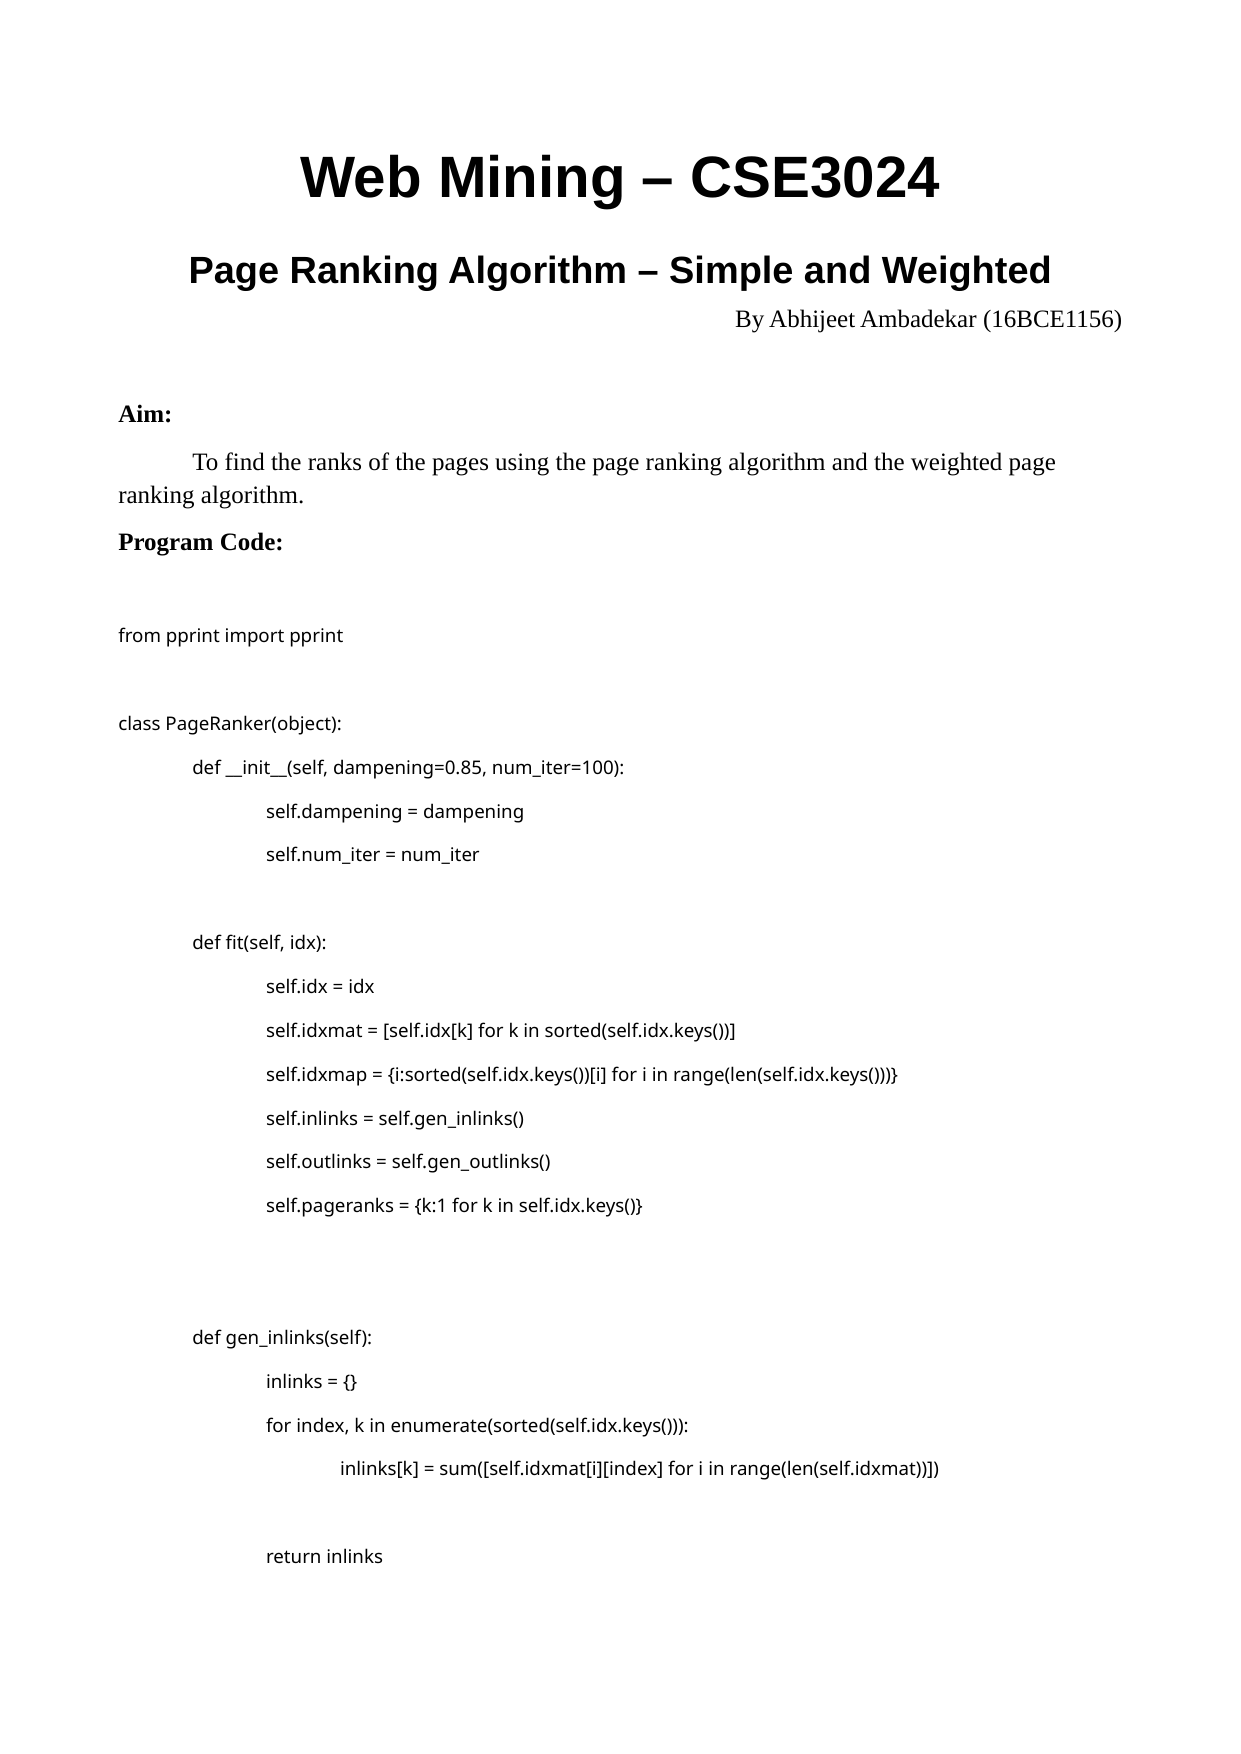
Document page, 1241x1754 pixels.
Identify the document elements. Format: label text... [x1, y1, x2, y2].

text def fit(self, idx): [118, 929, 1122, 955]
text By Abhijeet Ambadekar (16BCE1156) [118, 304, 1122, 333]
text Program Code: [118, 527, 1122, 556]
text To find the ranks of the pages using the page ranking algorithm and the weighted page ranking algorithm. [118, 447, 1122, 508]
text self.dampening = dampening [118, 798, 1122, 823]
text self.idxmat = [self.idx[k] for k in sorted(self.idx.keys())] [118, 1017, 1122, 1043]
text from pprint import pprint [118, 622, 1122, 648]
text self.outlinks = self.gen_outlinks() [118, 1149, 1122, 1174]
text for index, k in enumerate(sorted(self.idx.keys())): [118, 1412, 1122, 1437]
title Web Mining – CSE3024 [118, 143, 1122, 210]
text return inlinks [118, 1543, 1122, 1569]
text class PageRanker(object): [118, 710, 1122, 736]
text inlinks[k] = sum([self.idxmat[i][index] for i in range(len(self.idxmat))]) [118, 1456, 1122, 1481]
text self.idxmap = {i:sorted(self.idx.keys())[i] for i in range(len(self.idx.keys()))} [118, 1061, 1122, 1087]
subtitle Page Ranking Algorithm – Simple and Weighted [118, 248, 1122, 291]
text def __init__(self, dampening=0.85, num_iter=100): [118, 754, 1122, 779]
text self.num_iter = num_iter [118, 842, 1122, 867]
text def gen_inlinks(self): [118, 1324, 1122, 1350]
text inlinks = {} [118, 1368, 1122, 1393]
text Aim: [118, 399, 1122, 428]
text self.idx = idx [118, 973, 1122, 999]
text self.inlinks = self.gen_inlinks() [118, 1105, 1122, 1130]
text self.pageranks = {k:1 for k in self.idx.keys()} [118, 1193, 1122, 1218]
